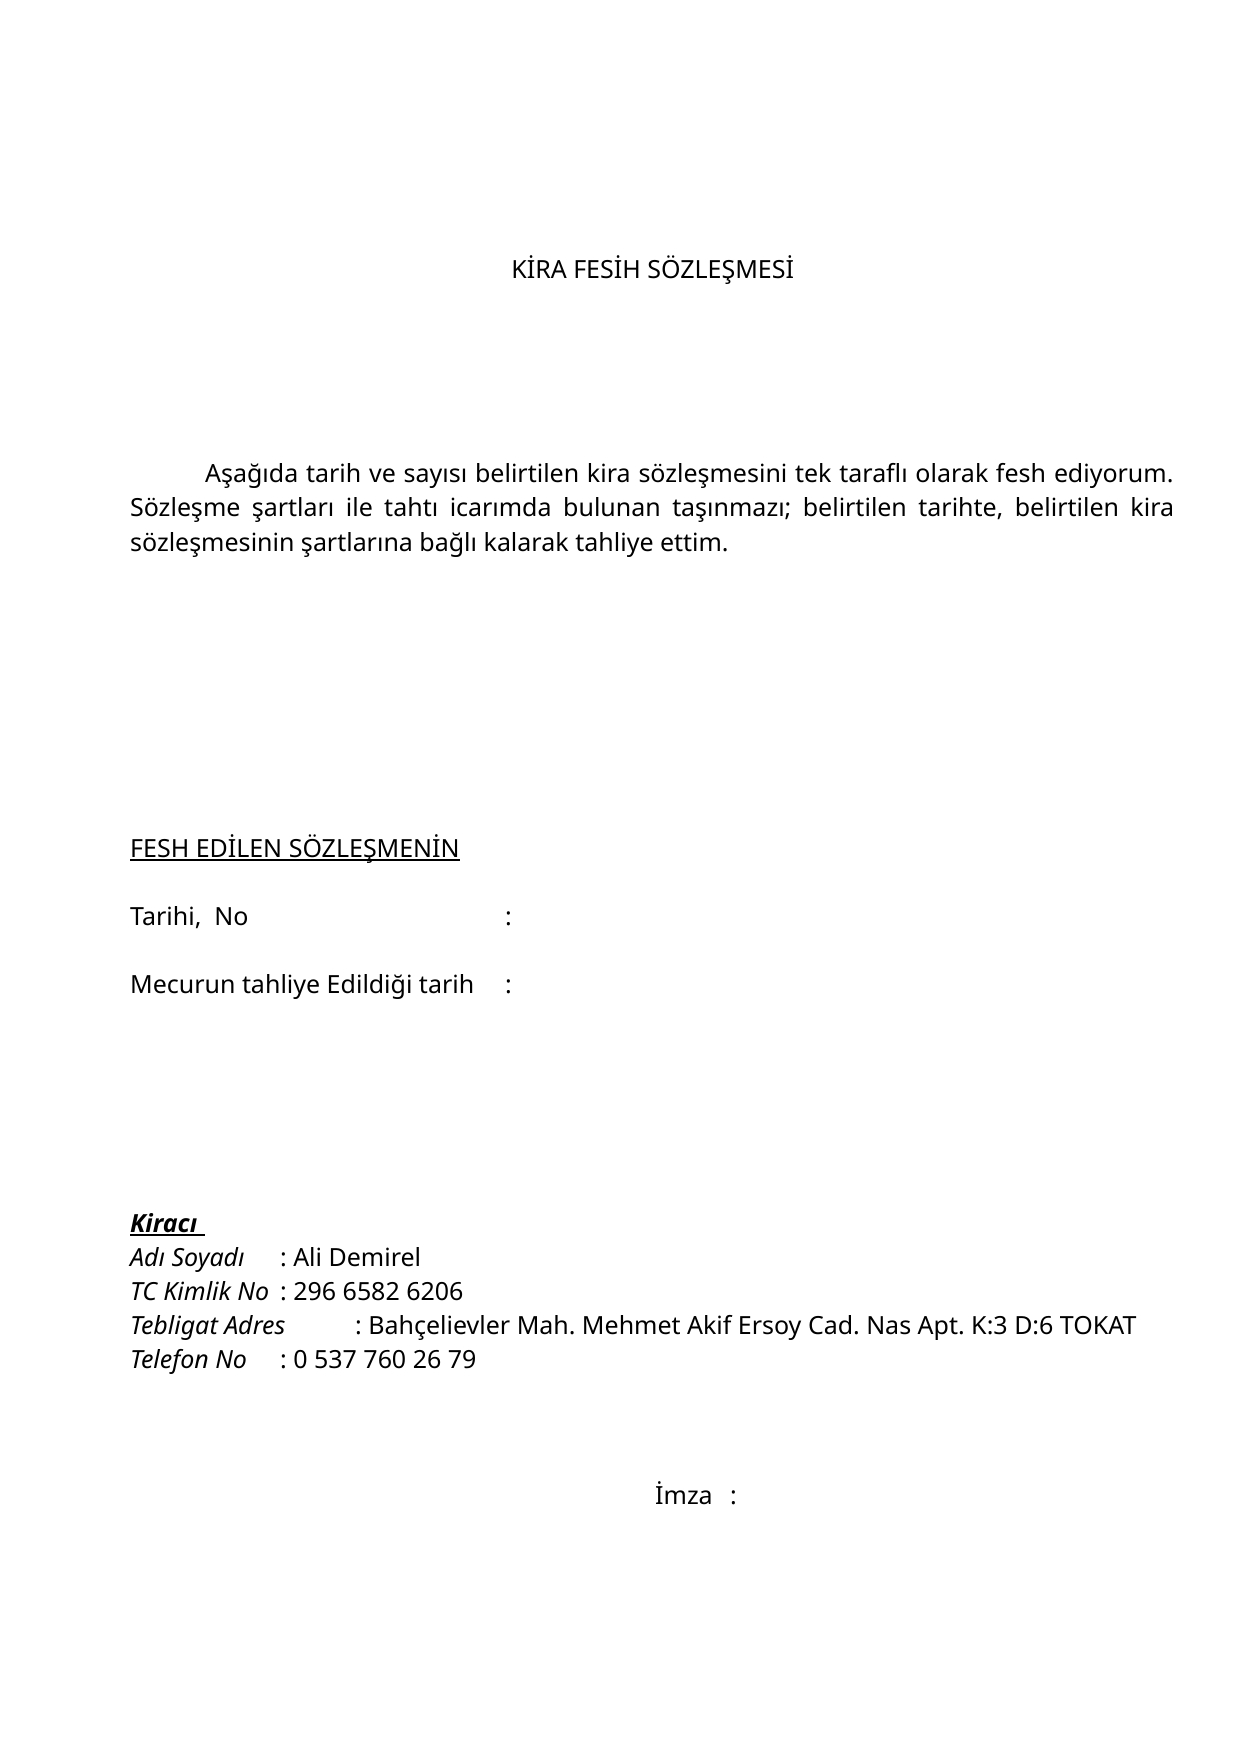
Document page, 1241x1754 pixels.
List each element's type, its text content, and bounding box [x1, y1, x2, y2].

text Tarihi, No : [130, 899, 1175, 933]
text KİRA FESİH SÖZLEŞMESİ [130, 252, 1175, 286]
text Adı Soyadı : Ali Demirel [130, 1239, 1175, 1273]
text İmza : [130, 1478, 1175, 1512]
text TC Kimlik No : 296 6582 6206 [130, 1273, 1175, 1308]
text Kiracı [130, 1205, 1175, 1239]
text FESH EDİLEN SÖZLEŞMENİN [130, 831, 1175, 865]
text Telefon No : 0 537 760 26 79 [130, 1342, 1175, 1376]
text Tebligat Adres : Bahçelievler Mah. Mehmet Akif Ersoy Cad. Nas Apt. K:3 D:6 TOKAT [130, 1308, 1175, 1342]
text Mecurun tahliye Edildiği tarih : [130, 967, 1175, 1001]
text Aşağıda tarih ve sayısı belirtilen kira sözleşmesini tek taraflı olarak fesh ediyorum. Sözleşme şartları ile tahtı icarımda bulunan taşınmazı; belirtilen tarihte, belirtilen kira sözleşmesinin şartlarına bağlı kalarak tahliye ettim. [130, 456, 1175, 558]
